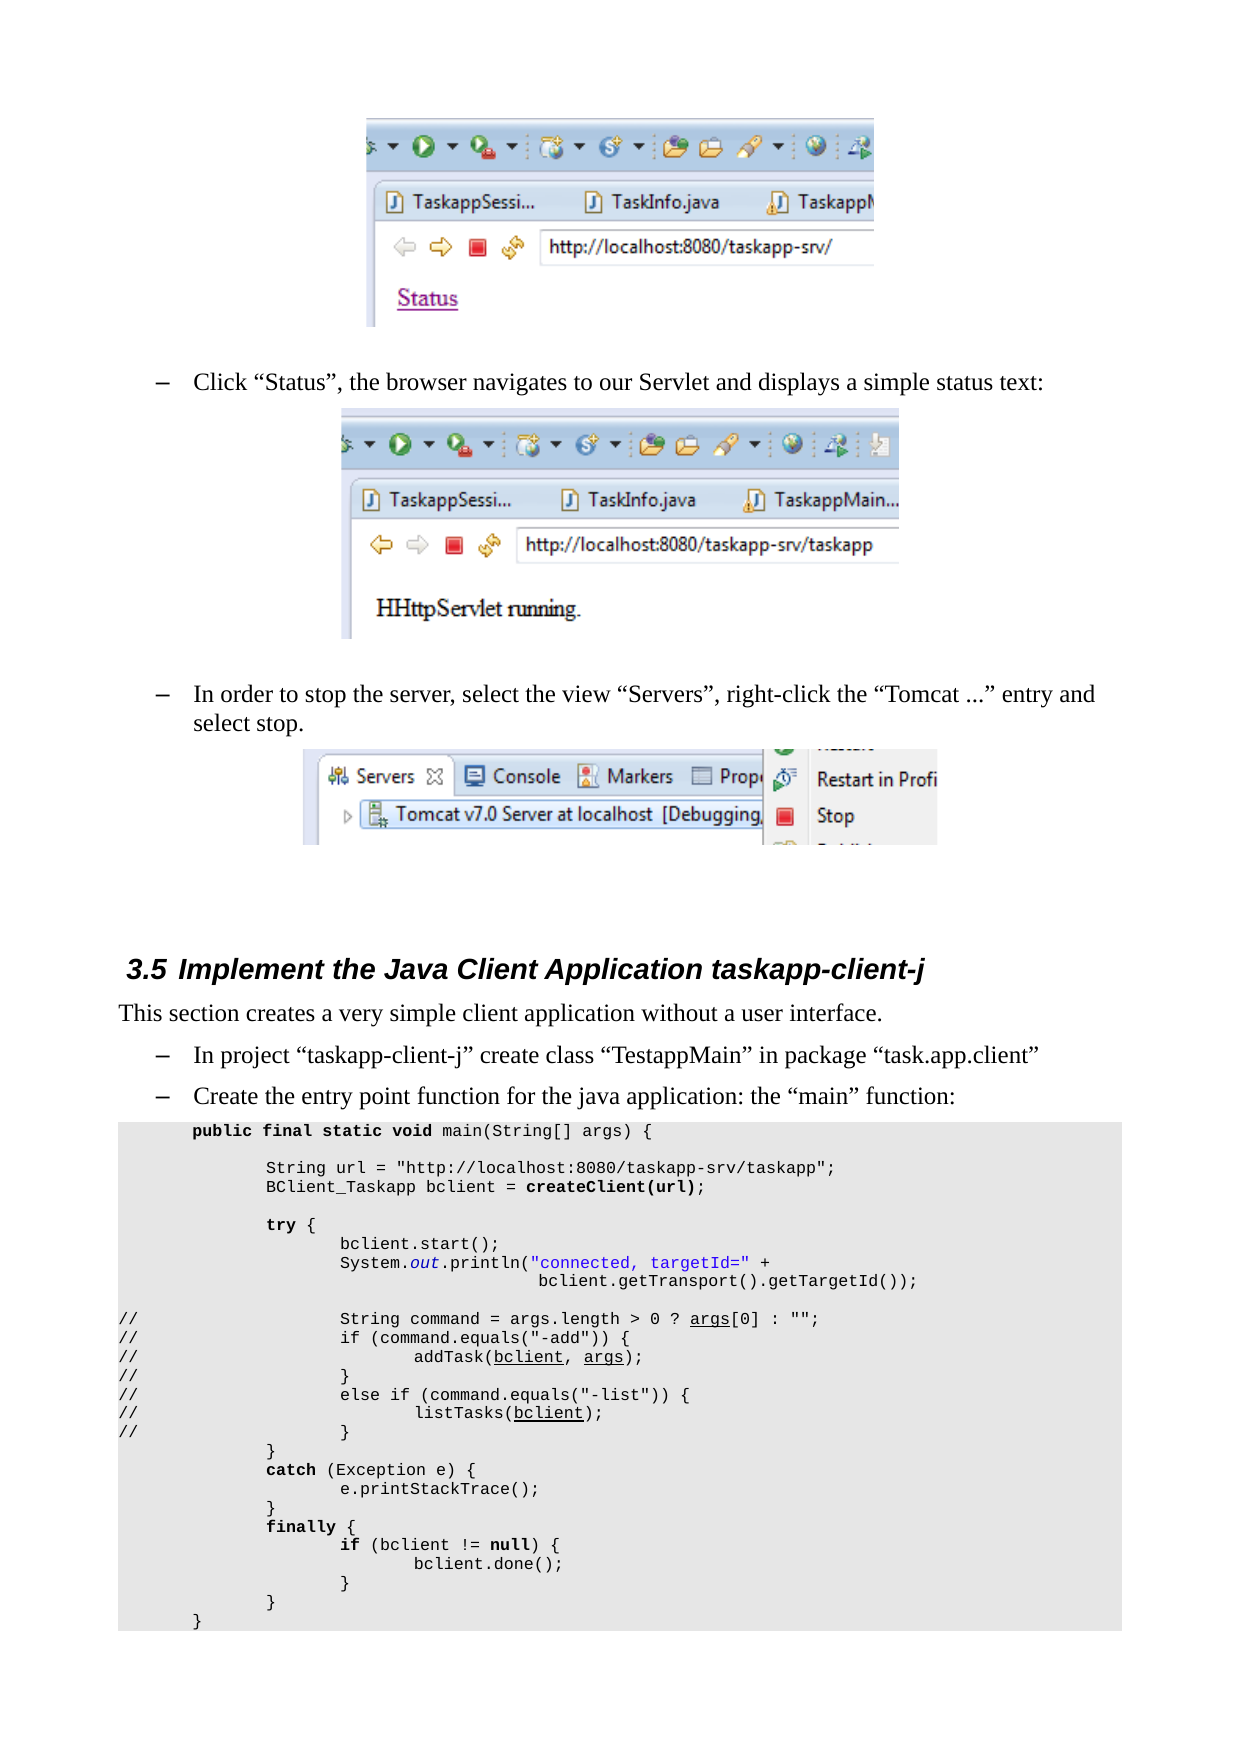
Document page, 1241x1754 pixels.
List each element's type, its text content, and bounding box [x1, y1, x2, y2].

text // } [118, 1424, 1122, 1443]
text // addTask(bclient, args); [118, 1348, 1122, 1367]
text catch (Exception e) { [118, 1462, 1122, 1480]
text bclient.done(); [118, 1556, 1122, 1575]
text bclient.start(); [118, 1235, 1122, 1254]
text BClient_Taskapp bclient = createClient(url); [118, 1179, 1122, 1198]
list In project “taskapp-client-j” create class “TestappMain” in package “task.app.client” [156, 1040, 1122, 1068]
text // if (command.equals("-add")) { [118, 1329, 1122, 1348]
text // String command = args.length > 0 ? args[0] : ""; [118, 1311, 1122, 1329]
text } [118, 1443, 1122, 1462]
text public final static void main(String[] args) { [118, 1122, 1122, 1141]
list Create the entry point function for the java application: the “main” function: [156, 1081, 1122, 1110]
text } [118, 1575, 1122, 1593]
text } [118, 1593, 1122, 1612]
text if (bclient != null) { [118, 1537, 1122, 1556]
text finally { [118, 1518, 1122, 1537]
list Click “Status”, the browser navigates to our Servlet and displays a simple status text: [156, 367, 1122, 396]
text bclient.getTransport().getTargetId()); [118, 1273, 1122, 1292]
text System.out.println("connected, targetId=" + [118, 1254, 1122, 1273]
list In order to stop the server, select the view “Servers”, right-click the “Tomcat ...” entry and select stop. [156, 679, 1122, 737]
text This section creates a very simple client application without a user interface. [118, 998, 1122, 1027]
text } [118, 1612, 1122, 1631]
text // listTasks(bclient); [118, 1405, 1122, 1424]
text try { [118, 1216, 1122, 1235]
text e.printStackTrace(); [118, 1480, 1122, 1499]
text // } [118, 1367, 1122, 1386]
text String url = "http://localhost:8080/taskapp-srv/taskapp"; [118, 1160, 1122, 1179]
text } [118, 1499, 1122, 1518]
text // else if (command.equals("-list")) { [118, 1386, 1122, 1405]
subtitle Implement the Java Client Application taskapp-client-j [118, 952, 1122, 986]
